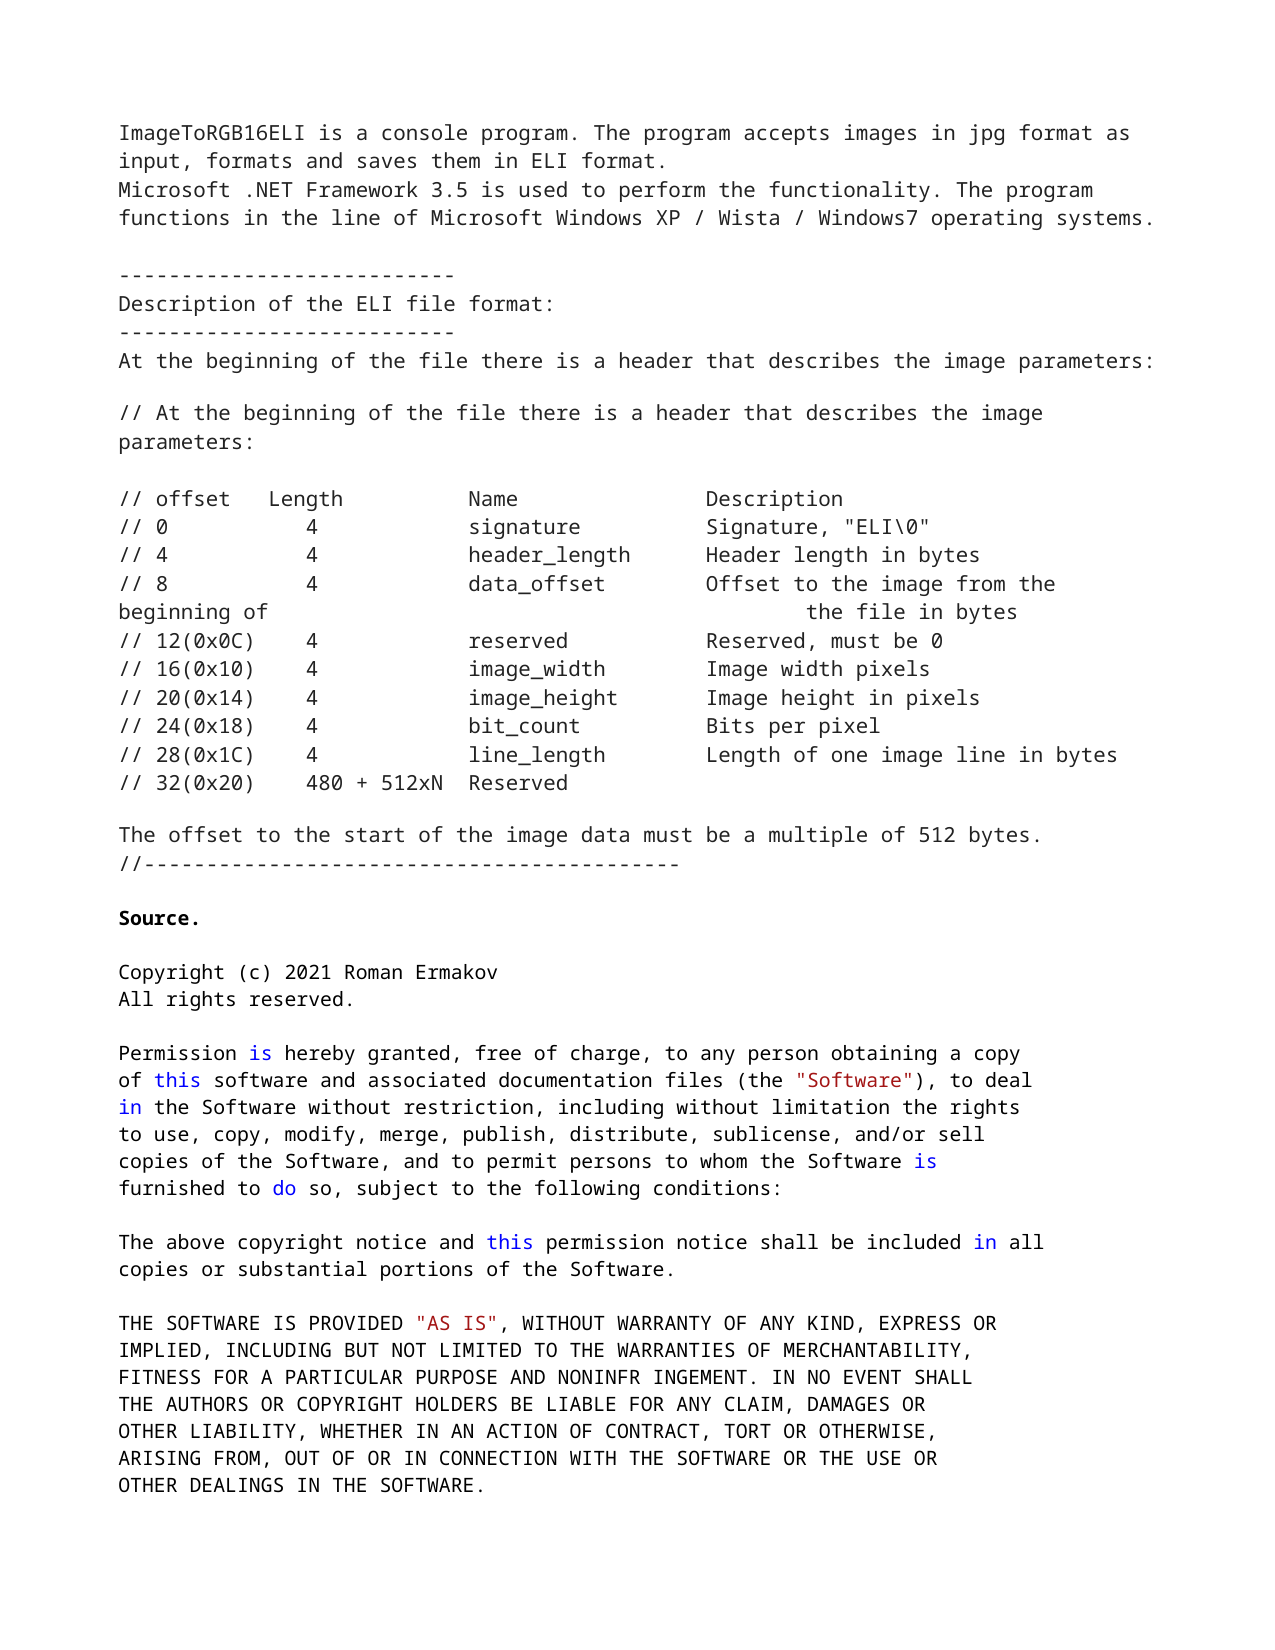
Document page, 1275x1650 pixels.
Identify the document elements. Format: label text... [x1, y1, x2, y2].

text in the Software without restriction, including without limitation the rights [118, 1093, 1157, 1120]
text copies of the Software, and to permit persons to whom the Software is [118, 1147, 1157, 1174]
text THE SOFTWARE IS PROVIDED "AS IS", WITHOUT WARRANTY OF ANY KIND, EXPRESS OR [118, 1309, 1157, 1336]
text // 16(0x10) 4 image_width Image width pixels [118, 654, 1157, 683]
text // 8 4 data_offset Offset to the image from the beginning of the file in bytes [118, 569, 1157, 626]
text Source. [118, 904, 1157, 931]
text ARISING FROM, OUT OF OR IN CONNECTION WITH THE SOFTWARE OR THE USE OR [118, 1444, 1157, 1471]
text FITNESS FOR A PARTICULAR PURPOSE AND NONINFR INGEMENT. IN NO EVENT SHALL [118, 1363, 1157, 1390]
text // offset Length Name Description [118, 484, 1157, 512]
text --------------------------- [118, 317, 1157, 346]
text // 12(0x0C) 4 reserved Reserved, must be 0 [118, 626, 1157, 654]
text OTHER LIABILITY, WHETHER IN AN ACTION OF CONTRACT, TORT OR OTHERWISE, [118, 1417, 1157, 1444]
text // At the beginning of the file there is a header that describes the image parameters: [118, 398, 1157, 455]
text Microsoft .NET Framework 3.5 is used to perform the functionality. The program functions in the line of Microsoft Windows XP / Wista / Windows7 operating systems. [118, 175, 1157, 232]
text Permission is hereby granted, free of charge, to any person obtaining a copy [118, 1039, 1157, 1066]
text // 32(0x20) 480 + 512xN Reserved [118, 768, 1157, 797]
text // 4 4 header_length Header length in bytes [118, 541, 1157, 569]
text IMPLIED, INCLUDING BUT NOT LIMITED TO THE WARRANTIES OF MERCHANTABILITY, [118, 1336, 1157, 1363]
text // 0 4 signature Signature, "ELI\0" [118, 512, 1157, 541]
text to use, copy, modify, merge, publish, distribute, sublicense, and/or sell [118, 1120, 1157, 1147]
text Description of the ELI file format: [118, 289, 1157, 317]
text // 24(0x18) 4 bit_count Bits per pixel [118, 711, 1157, 740]
text The offset to the start of the image data must be a multiple of 512 bytes. [118, 821, 1157, 849]
text OTHER DEALINGS IN THE SOFTWARE. [118, 1471, 1157, 1498]
text THE AUTHORS OR COPYRIGHT HOLDERS BE LIABLE FOR ANY CLAIM, DAMAGES OR [118, 1390, 1157, 1417]
text // 28(0x1C) 4 line_length Length of one image line in bytes [118, 740, 1157, 768]
text copies or substantial portions of the Software. [118, 1255, 1157, 1282]
text --------------------------- [118, 261, 1157, 289]
text //------------------------------------------- [118, 849, 1157, 877]
text of this software and associated documentation files (the "Software"), to deal [118, 1066, 1157, 1093]
text ImageToRGB16ELI is a console program. The program accepts images in jpg format as input, formats and saves them in ELI format. [118, 118, 1157, 175]
text At the beginning of the file there is a header that describes the image parameters: [118, 346, 1157, 374]
text The above copyright notice and this permission notice shall be included in all [118, 1228, 1157, 1255]
text All rights reserved. [118, 985, 1157, 1012]
text furnished to do so, subject to the following conditions: [118, 1174, 1157, 1201]
text // 20(0x14) 4 image_height Image height in pixels [118, 683, 1157, 711]
text Copyright (c) 2021 Roman Ermakov [118, 958, 1157, 985]
